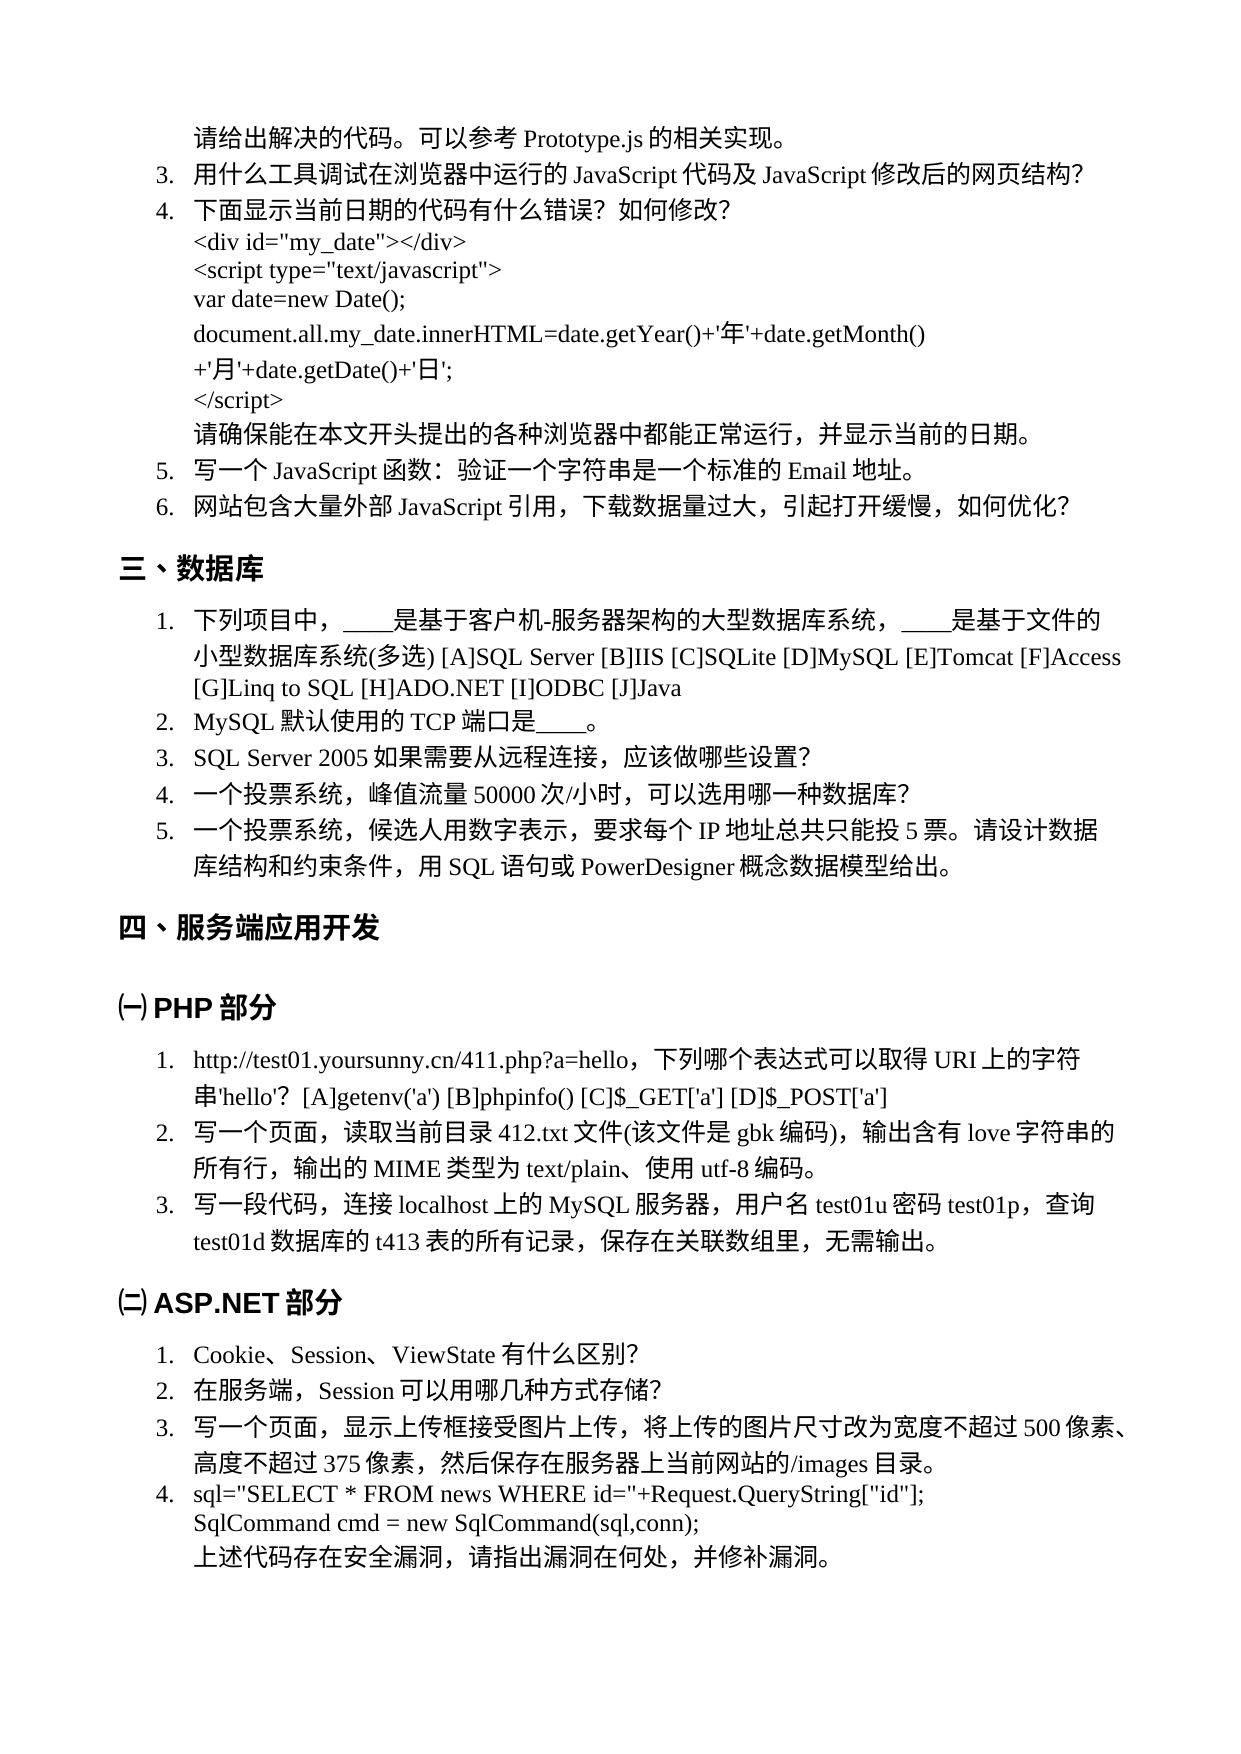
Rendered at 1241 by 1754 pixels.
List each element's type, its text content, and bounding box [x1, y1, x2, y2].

list SQL Server 2005如果需要从远程连接，应该做哪些设置？ [156, 738, 1122, 774]
subtitle ㈡ASP.NET部分 [118, 1282, 1122, 1322]
list 下列项目中，____是基于客户机-服务器架构的大型数据库系统，____是基于文件的小型数据库系统(多选) [A]SQL Server [B]IIS [C]SQLite [D]MySQL [E]Tomcat [F]Access [G]Linq to SQL [H]ADO.NET [I]ODBC [J]Java [156, 600, 1122, 702]
list 写一个JavaScript函数：验证一个字符串是一个标准的Email地址。 [156, 451, 1122, 487]
subtitle ㈠PHP部分 [118, 985, 1122, 1027]
list 在服务端，Session可以用哪几种方式存储？ [156, 1371, 1122, 1407]
list http://test01.yoursunny.cn/411.php?a=hello，下列哪个表达式可以取得URI上的字符串'hello'？[A]getenv('a') [B]phpinfo() [C]$_GET['a'] [D]$_POST['a'] [156, 1040, 1122, 1112]
list Cookie、Session、ViewState有什么区别？ [156, 1334, 1122, 1371]
list 一个投票系统，峰值流量50000次/小时，可以选用哪一种数据库？ [156, 774, 1122, 810]
list 下面显示当前日期的代码有什么错误？如何修改？ <div id="my_date"></div> <script type="text/javascript"> var date=new Date(); document.all.my_date.innerHTML=date.getYear()+'年'+date.getMonth()+'月'+date.getDate()+'日'; </script> 请确保能在本文开头提出的各种浏览器中都能正常运行，并显示当前的日期。 [156, 191, 1122, 451]
list 一个投票系统，候选人用数字表示，要求每个IP地址总共只能投5票。请设计数据库结构和约束条件，用SQL语句或PowerDesigner概念数据模型给出。 [156, 810, 1122, 883]
list 请给出解决的代码。可以参考Prototype.js的相关实现。 [156, 118, 1122, 154]
list 写一个页面，读取当前目录412.txt文件(该文件是gbk编码)，输出含有love字符串的所有行，输出的MIME类型为text/plain、使用utf-8编码。 [156, 1112, 1122, 1185]
list 写一个页面，显示上传框接受图片上传，将上传的图片尺寸改为宽度不超过500像素、高度不超过375像素，然后保存在服务器上当前网站的/images目录。 [156, 1407, 1122, 1479]
list 网站包含大量外部JavaScript引用，下载数据量过大，引起打开缓慢，如何优化？ [156, 487, 1122, 523]
list MySQL默认使用的TCP端口是____。 [156, 702, 1122, 738]
list 写一段代码，连接localhost上的MySQL服务器，用户名test01u密码test01p，查询test01d数据库的t413表的所有记录，保存在关联数组里，无需输出。 [156, 1185, 1122, 1257]
list 用什么工具调试在浏览器中运行的JavaScript代码及JavaScript修改后的网页结构？ [156, 154, 1122, 191]
subtitle 四、服务端应用开发 [118, 908, 1122, 947]
list sql="SELECT * FROM news WHERE id="+Request.QueryString["id"]; SqlCommand cmd = new SqlCommand(sql,conn); 上述代码存在安全漏洞，请指出漏洞在何处，并修补漏洞。 [156, 1479, 1122, 1573]
subtitle 三、数据库 [118, 548, 1122, 588]
